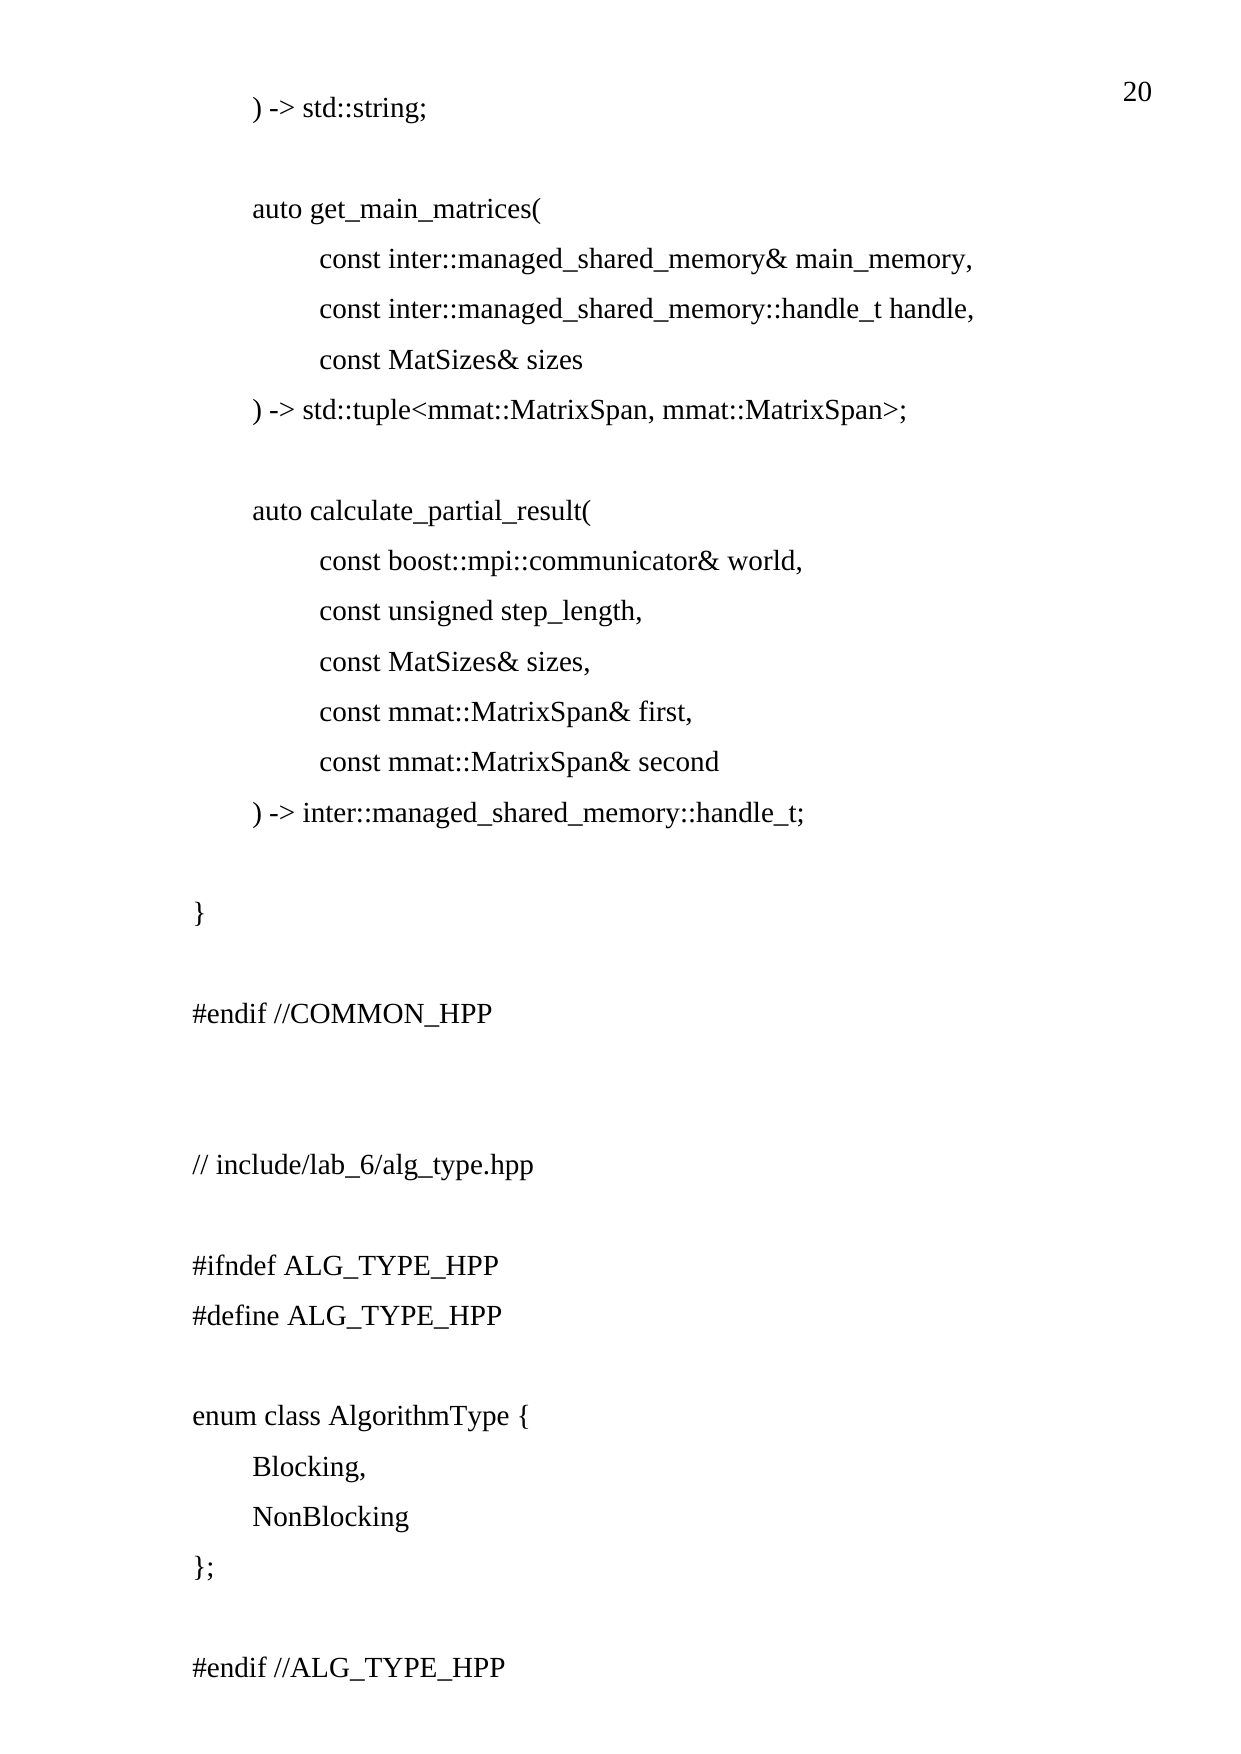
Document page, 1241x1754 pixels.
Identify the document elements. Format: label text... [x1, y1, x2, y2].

text const MatSizes& sizes [118, 342, 1122, 376]
text const inter::managed_shared_memory::handle_t handle, [118, 292, 1122, 325]
text ) -> std::string; [118, 90, 1122, 124]
text const mmat::MatrixSpan& first, [118, 694, 1122, 728]
text const MatSizes& sizes, [118, 644, 1122, 677]
text auto get_main_matrices( [118, 191, 1122, 224]
text ) -> std::tuple<mmat::MatrixSpan, mmat::MatrixSpan>; [118, 392, 1122, 426]
text enum class AlgorithmType { [118, 1398, 1122, 1432]
text #define ALG_TYPE_HPP [118, 1298, 1122, 1331]
text const boost::mpi::communicator& world, [118, 543, 1122, 577]
text // include/lab_6/alg_type.hpp [118, 1147, 1122, 1181]
text #endif //COMMON_HPP [118, 996, 1122, 1029]
text const unsigned step_length, [118, 593, 1122, 627]
text const inter::managed_shared_memory& main_memory, [118, 241, 1122, 275]
text Blocking, [118, 1449, 1122, 1482]
text ) -> inter::managed_shared_memory::handle_t; [118, 795, 1122, 828]
text }; [118, 1549, 1122, 1583]
text auto calculate_partial_result( [118, 493, 1122, 526]
text const mmat::MatrixSpan& second [118, 744, 1122, 778]
text #endif //ALG_TYPE_HPP [118, 1650, 1122, 1684]
text NonBlocking [118, 1499, 1122, 1533]
text #ifndef ALG_TYPE_HPP [118, 1248, 1122, 1281]
text } [118, 895, 1122, 929]
